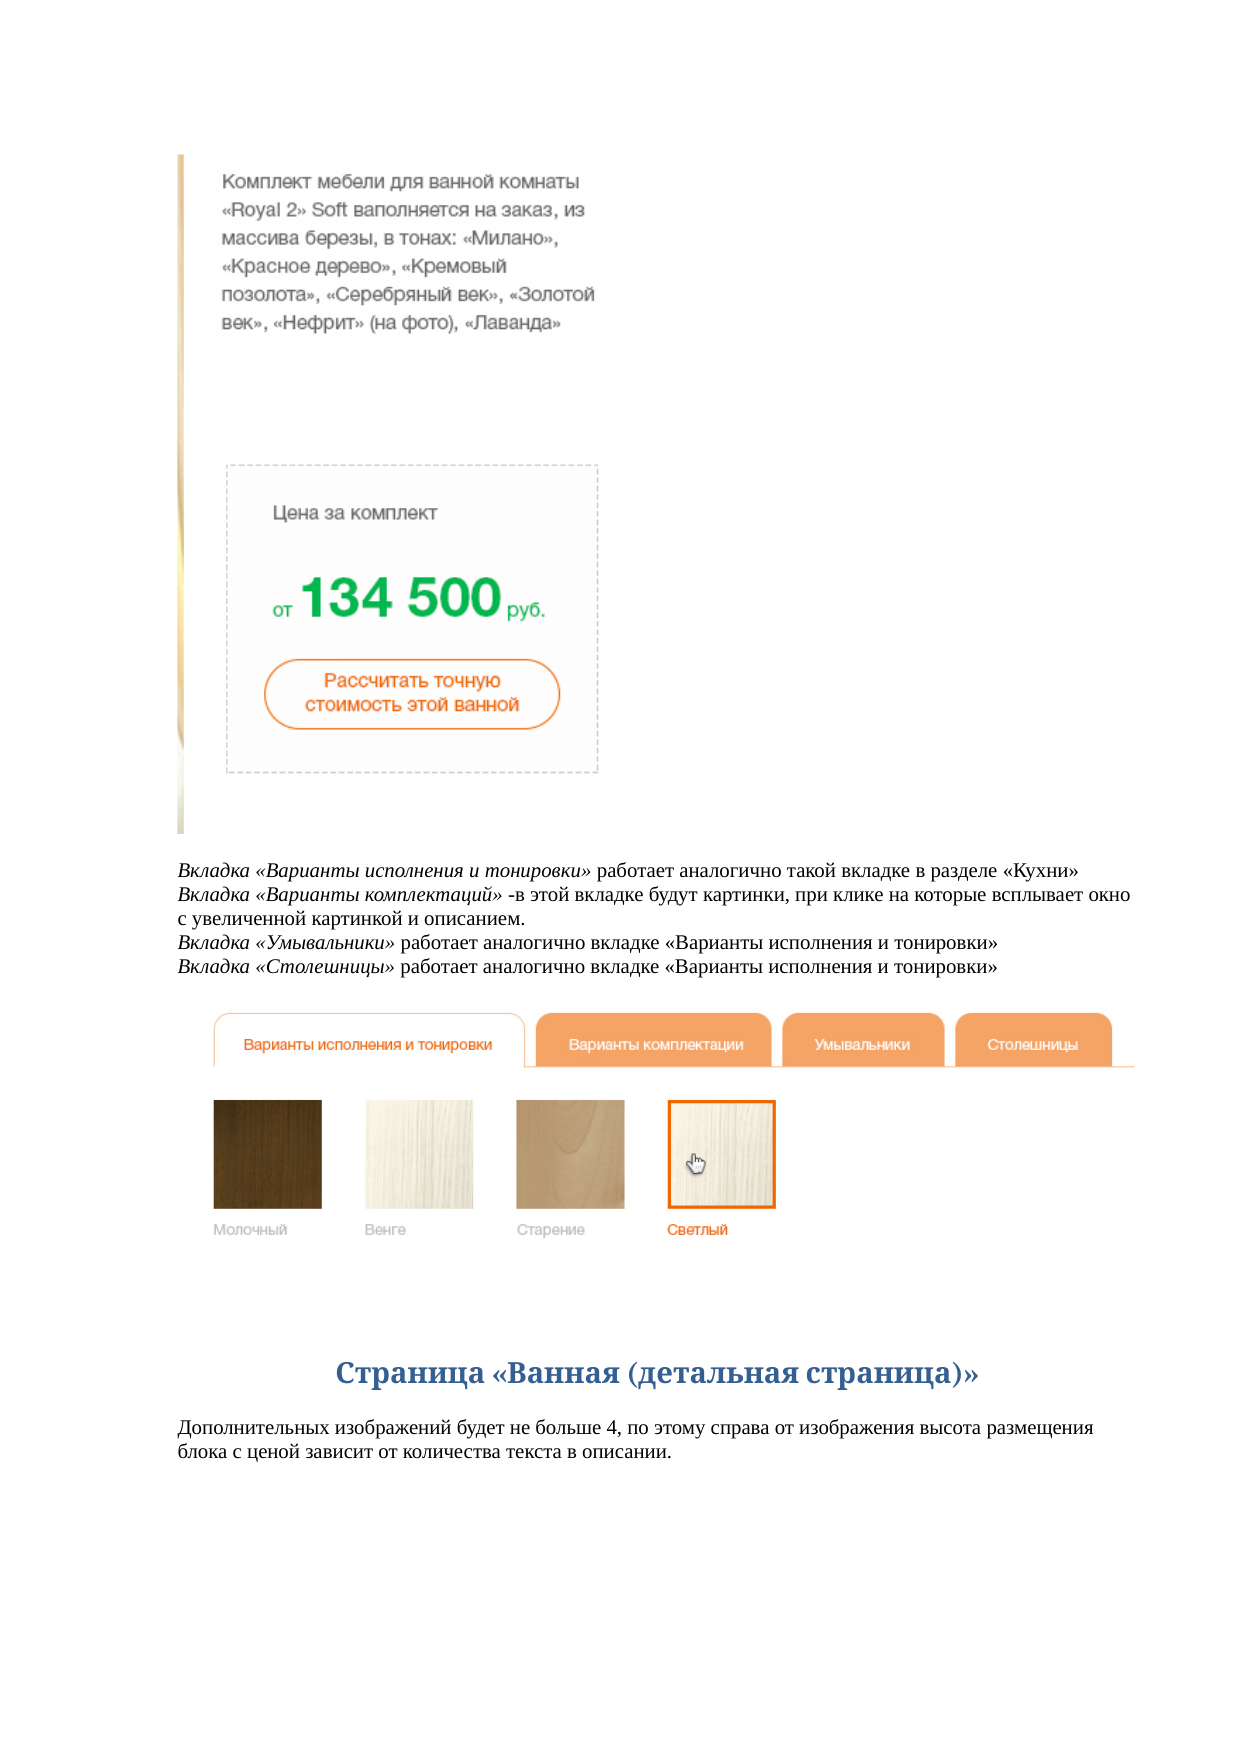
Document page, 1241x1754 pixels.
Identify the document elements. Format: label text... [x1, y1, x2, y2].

text Дополнительных изображений будет не больше 4, по этому справа от изображения высота размещения блока с ценой зависит от количества текста в описании. [177, 1415, 1137, 1463]
text Вкладка «Умывальники» работает аналогично вкладке «Варианты исполнения и тонировки» [177, 930, 1137, 954]
text Вкладка «Варианты исполнения и тонировки» работает аналогично такой вкладке в разделе «Кухни» [177, 858, 1137, 882]
subtitle Страница «Ванная (детальная страница)» [177, 1357, 1137, 1391]
text Вкладка «Варианты комплектаций» -в этой вкладке будут картинки, при клике на которые всплывает окно с увеличенной картинкой и описанием. [177, 882, 1137, 930]
picture [177, 1002, 1137, 1260]
picture [177, 118, 659, 834]
text Вкладка «Столешницы» работает аналогично вкладке «Варианты исполнения и тонировки» [177, 954, 1137, 978]
